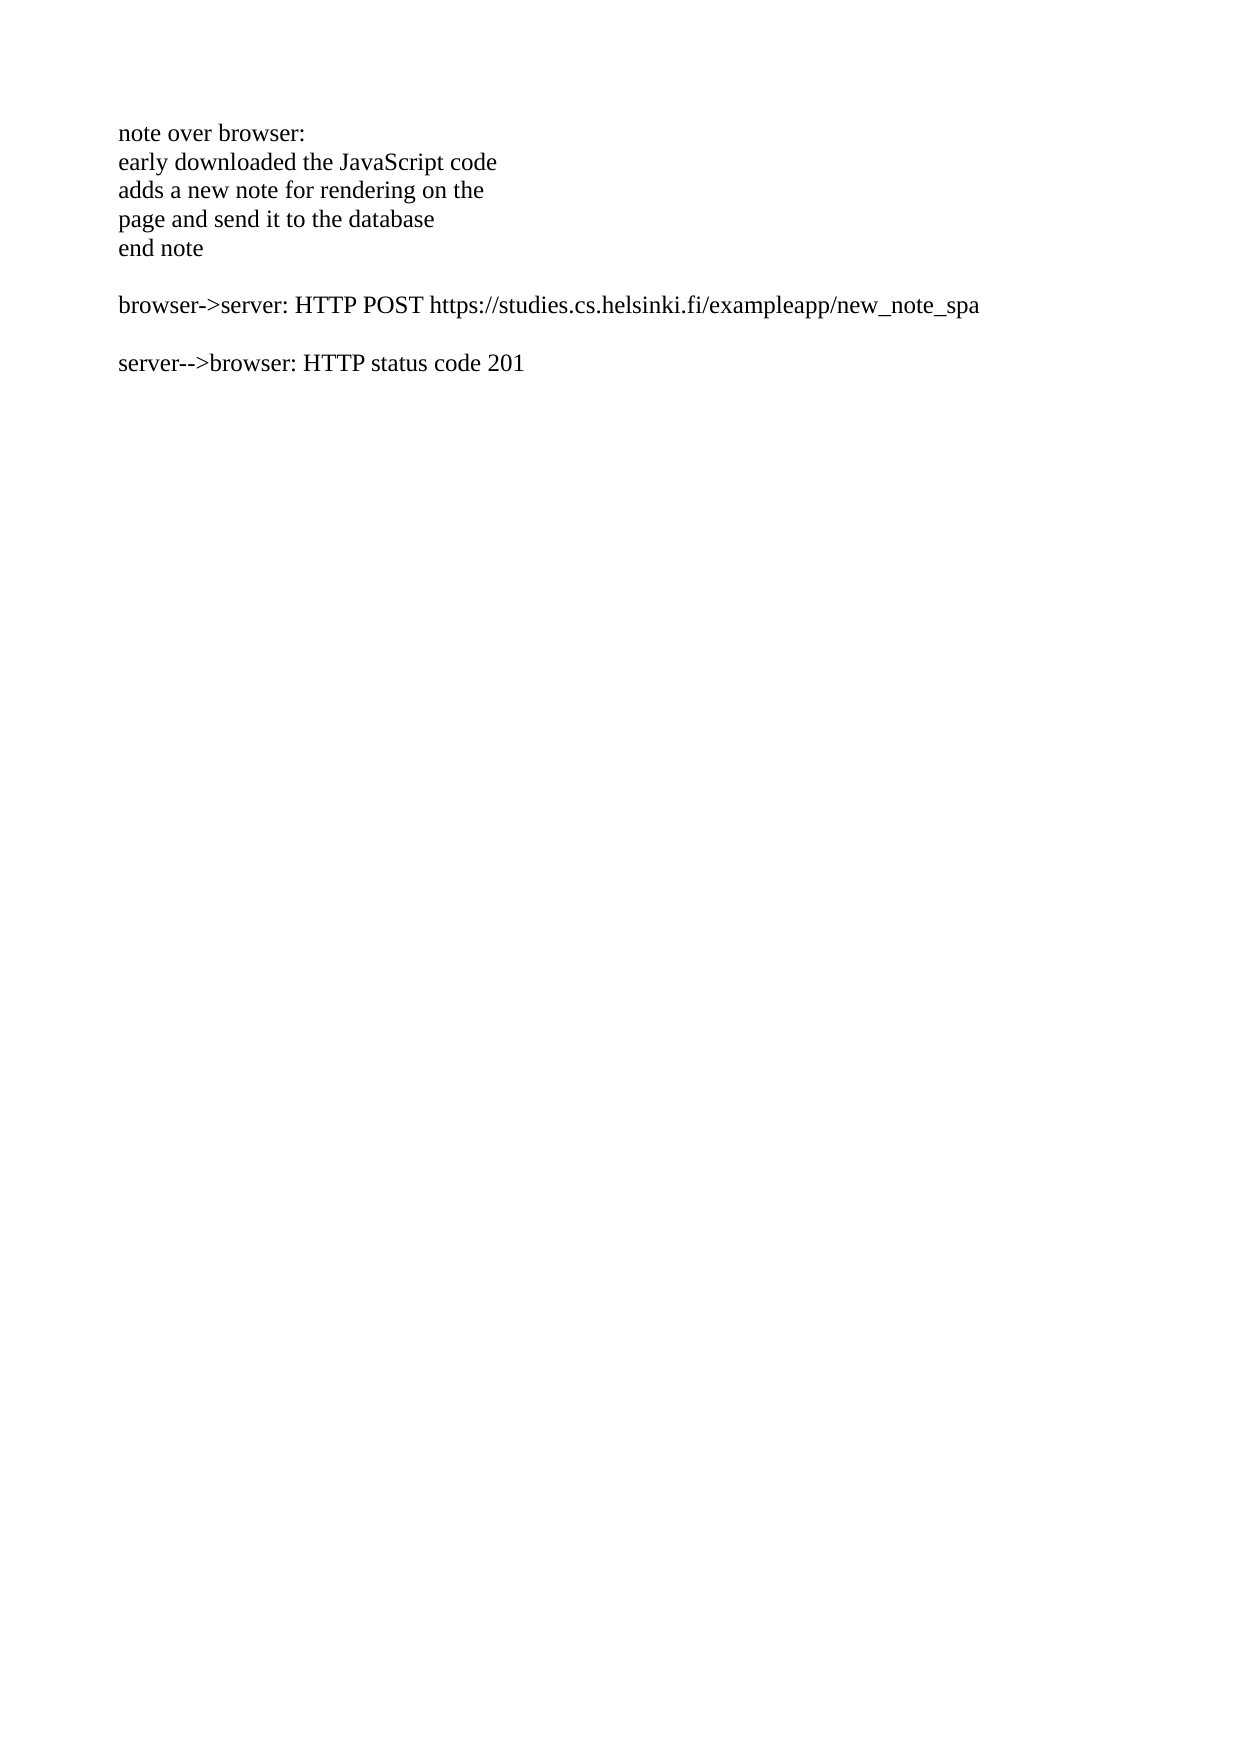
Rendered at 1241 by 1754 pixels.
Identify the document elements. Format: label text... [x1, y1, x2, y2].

text browser->server: HTTP POST https://studies.cs.helsinki.fi/exampleapp/new_note_spa [118, 291, 1122, 319]
text page and send it to the database [118, 204, 1122, 233]
text adds a new note for rendering on the [118, 176, 1122, 204]
text note over browser: [118, 118, 1122, 147]
text end note [118, 233, 1122, 262]
text server-->browser: HTTP status code 201 [118, 348, 1122, 377]
text early downloaded the JavaScript code [118, 147, 1122, 176]
